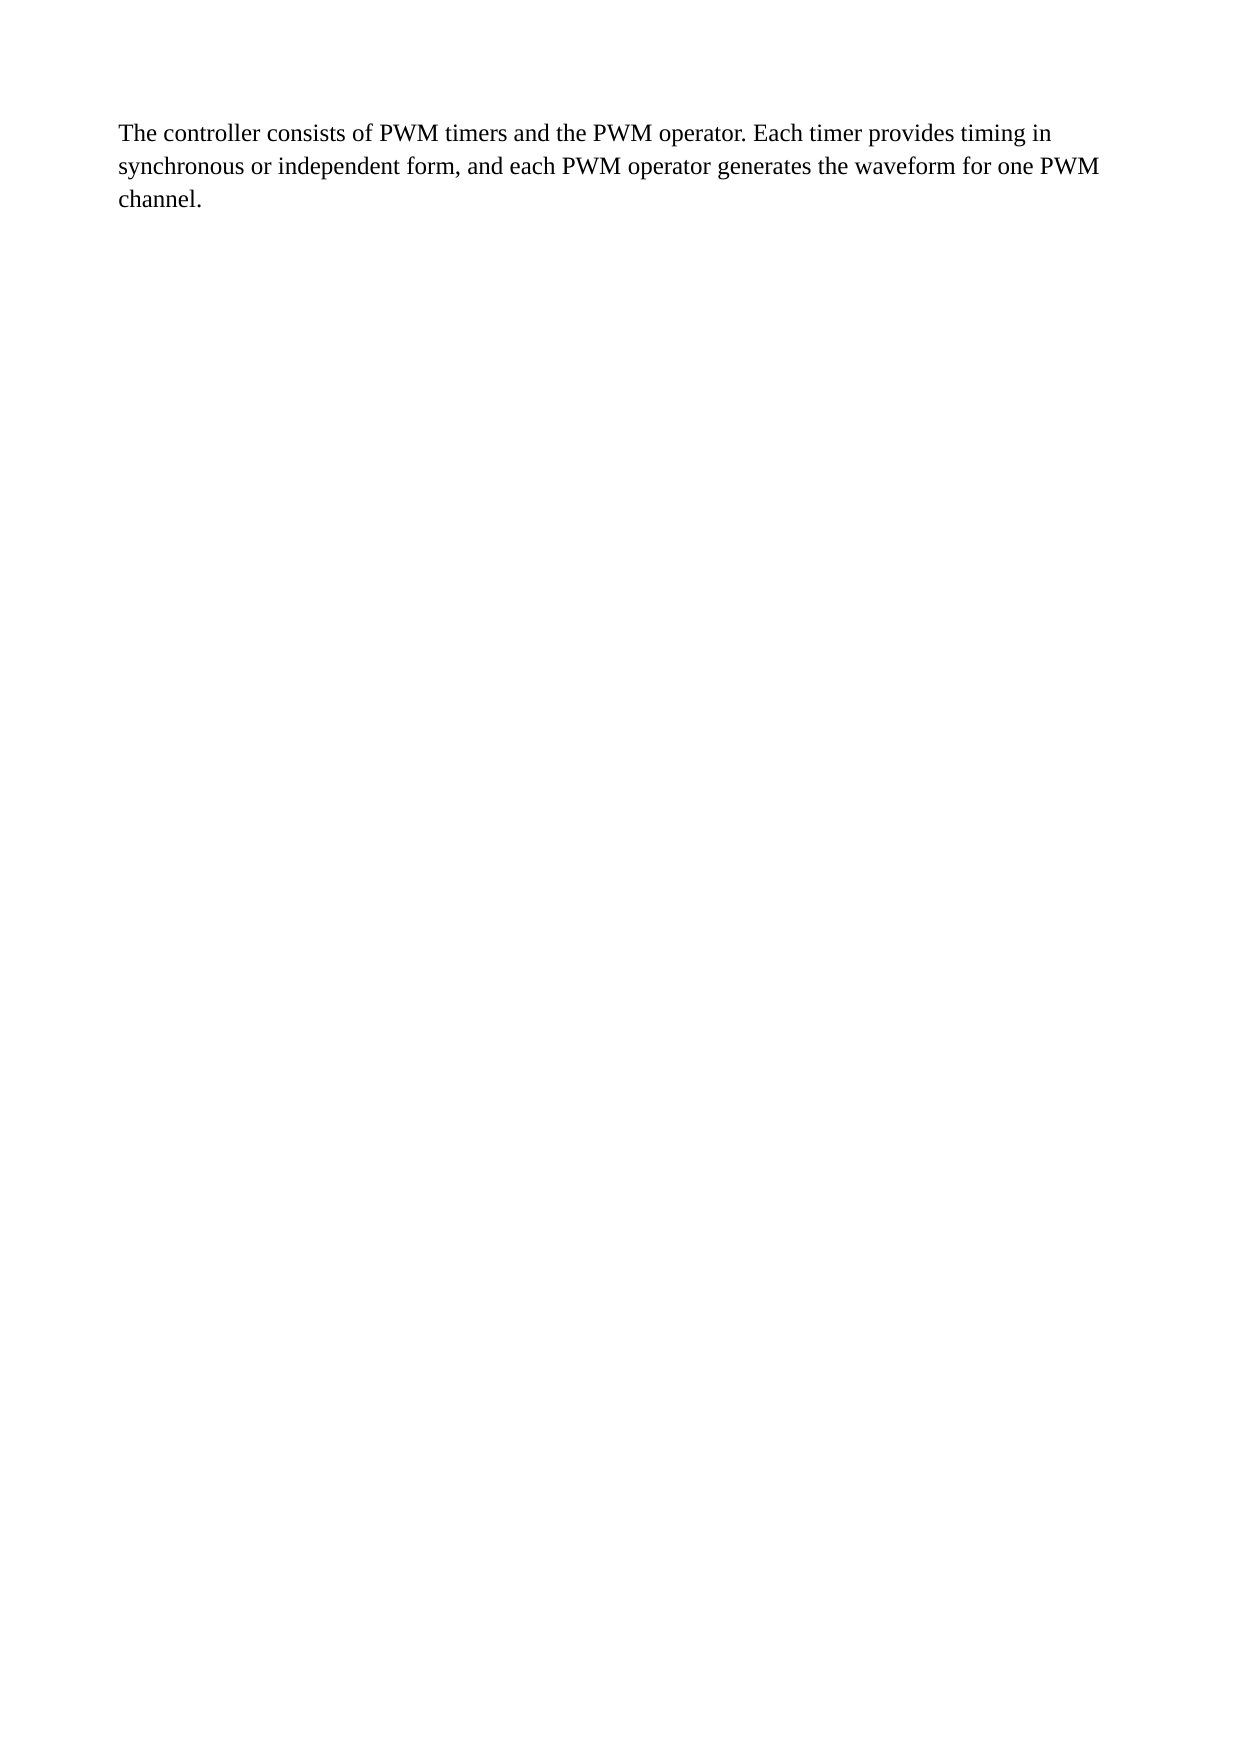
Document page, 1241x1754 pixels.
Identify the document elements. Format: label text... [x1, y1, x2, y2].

text The controller consists of PWM timers and the PWM operator. Each timer provides timing in synchronous or independent form, and each PWM operator generates the waveform for one PWM channel. [118, 118, 1122, 213]
